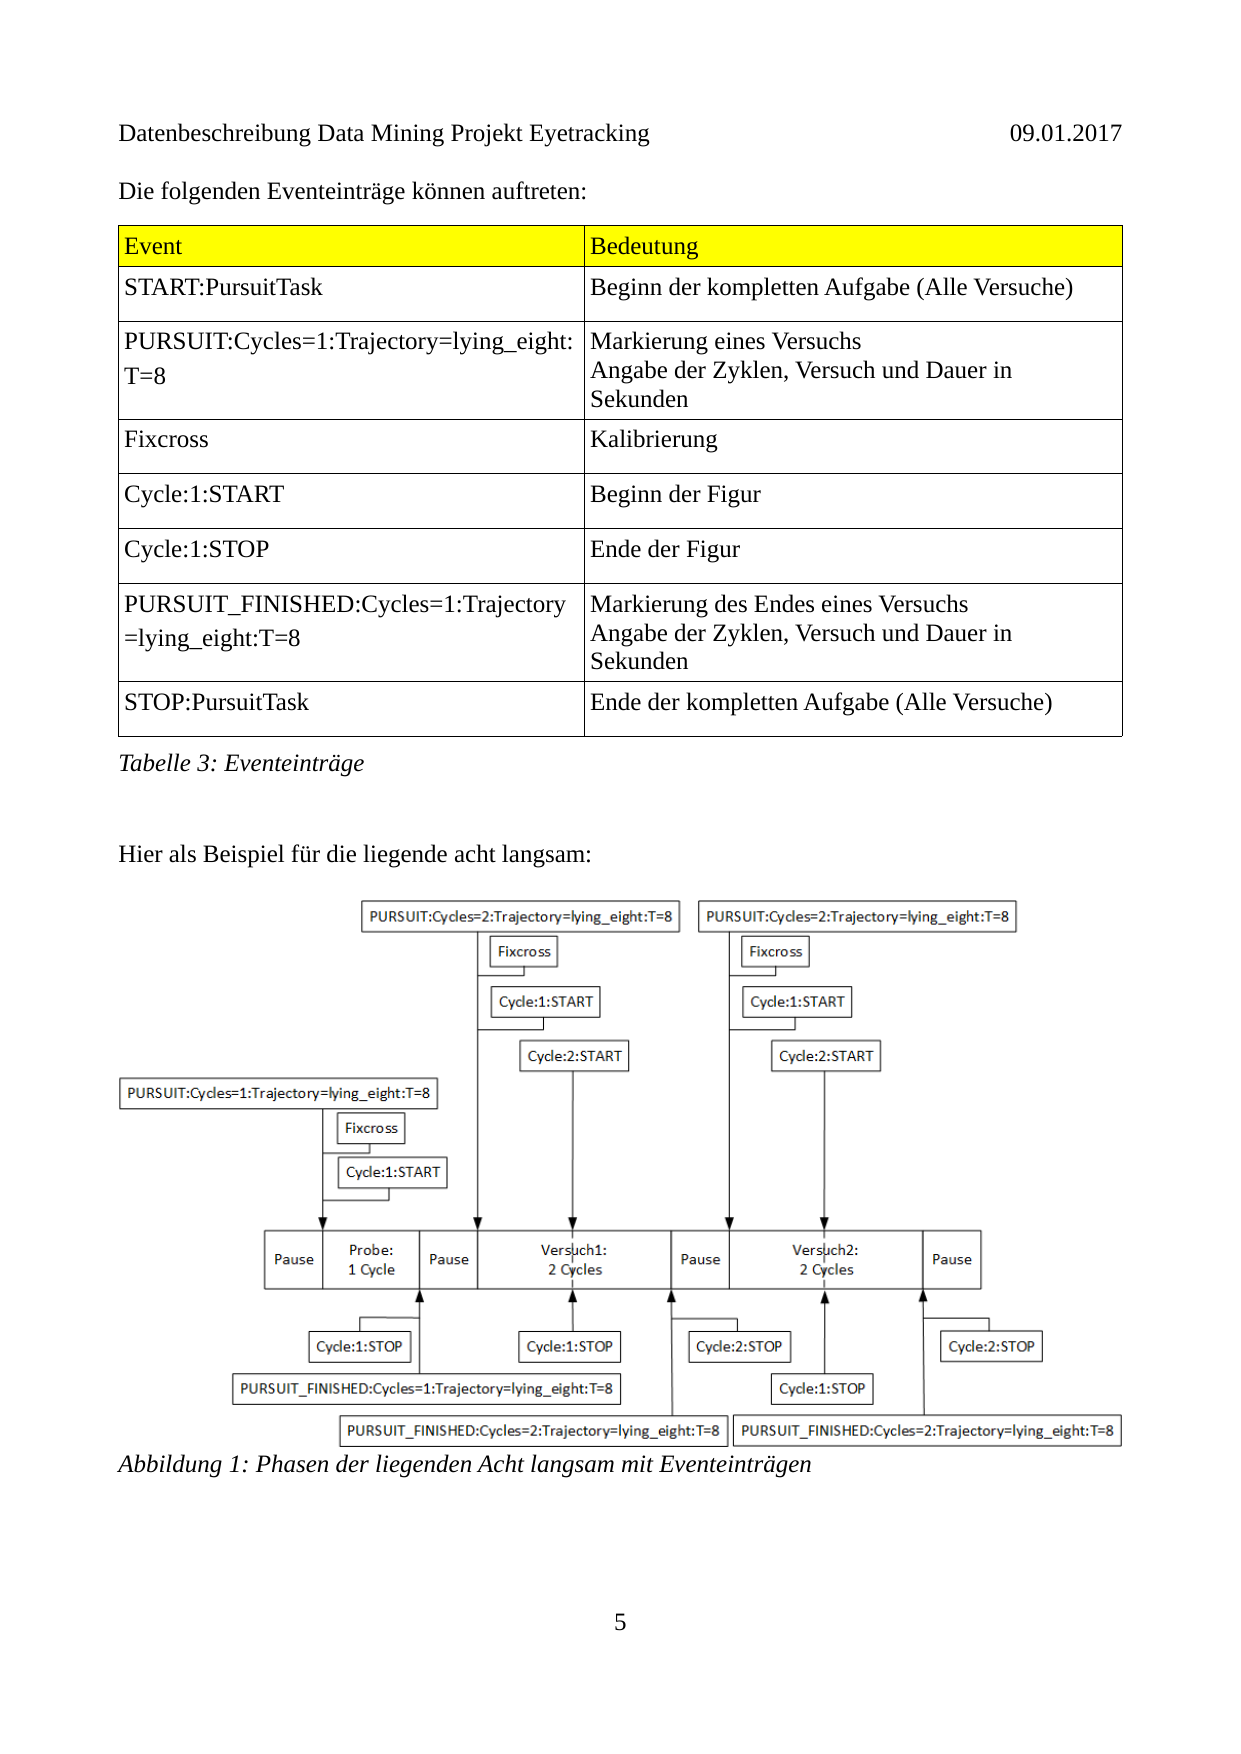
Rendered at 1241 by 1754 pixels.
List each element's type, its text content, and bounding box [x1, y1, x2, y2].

table_cell Kalibrierung [585, 420, 1122, 473]
table_header Event [119, 226, 584, 266]
table_header Bedeutung [585, 226, 1122, 266]
table_cell Beginn der kompletten Aufgabe (Alle Versuche) [585, 267, 1122, 321]
picture [118, 900, 1123, 1449]
text Tabelle 3: Eventeinträge [118, 748, 1122, 777]
text Abbildung 1: Phasen der liegenden Acht langsam mit Eventeinträgen [118, 1449, 1122, 1478]
text Hier als Beispiel für die liegende acht langsam: [118, 839, 1122, 867]
table_cell Markierung des Endes eines Versuchs Angabe der Zyklen, Versuch und Dauer in Sekunden [585, 584, 1122, 681]
table_cell Cycle:1:STOP [119, 529, 584, 583]
table_cell PURSUIT:Cycles=1:Trajectory=lying_eight:T=8 [119, 322, 584, 418]
table_cell Beginn der Figur [585, 474, 1122, 528]
table_cell Ende der kompletten Aufgabe (Alle Versuche) [585, 682, 1122, 736]
table_cell PURSUIT_FINISHED:Cycles=1:Trajectory=lying_eight:T=8 [119, 584, 584, 681]
table_cell START:PursuitTask [119, 267, 584, 321]
text Die folgenden Eventeinträge können auftreten: [118, 176, 1122, 205]
table_cell Markierung eines Versuchs Angabe der Zyklen, Versuch und Dauer in Sekunden [585, 322, 1122, 418]
table_cell Cycle:1:START [119, 474, 584, 528]
table_cell Fixcross [119, 420, 584, 473]
table_cell STOP:PursuitTask [119, 682, 584, 736]
table_cell Ende der Figur [585, 529, 1122, 583]
